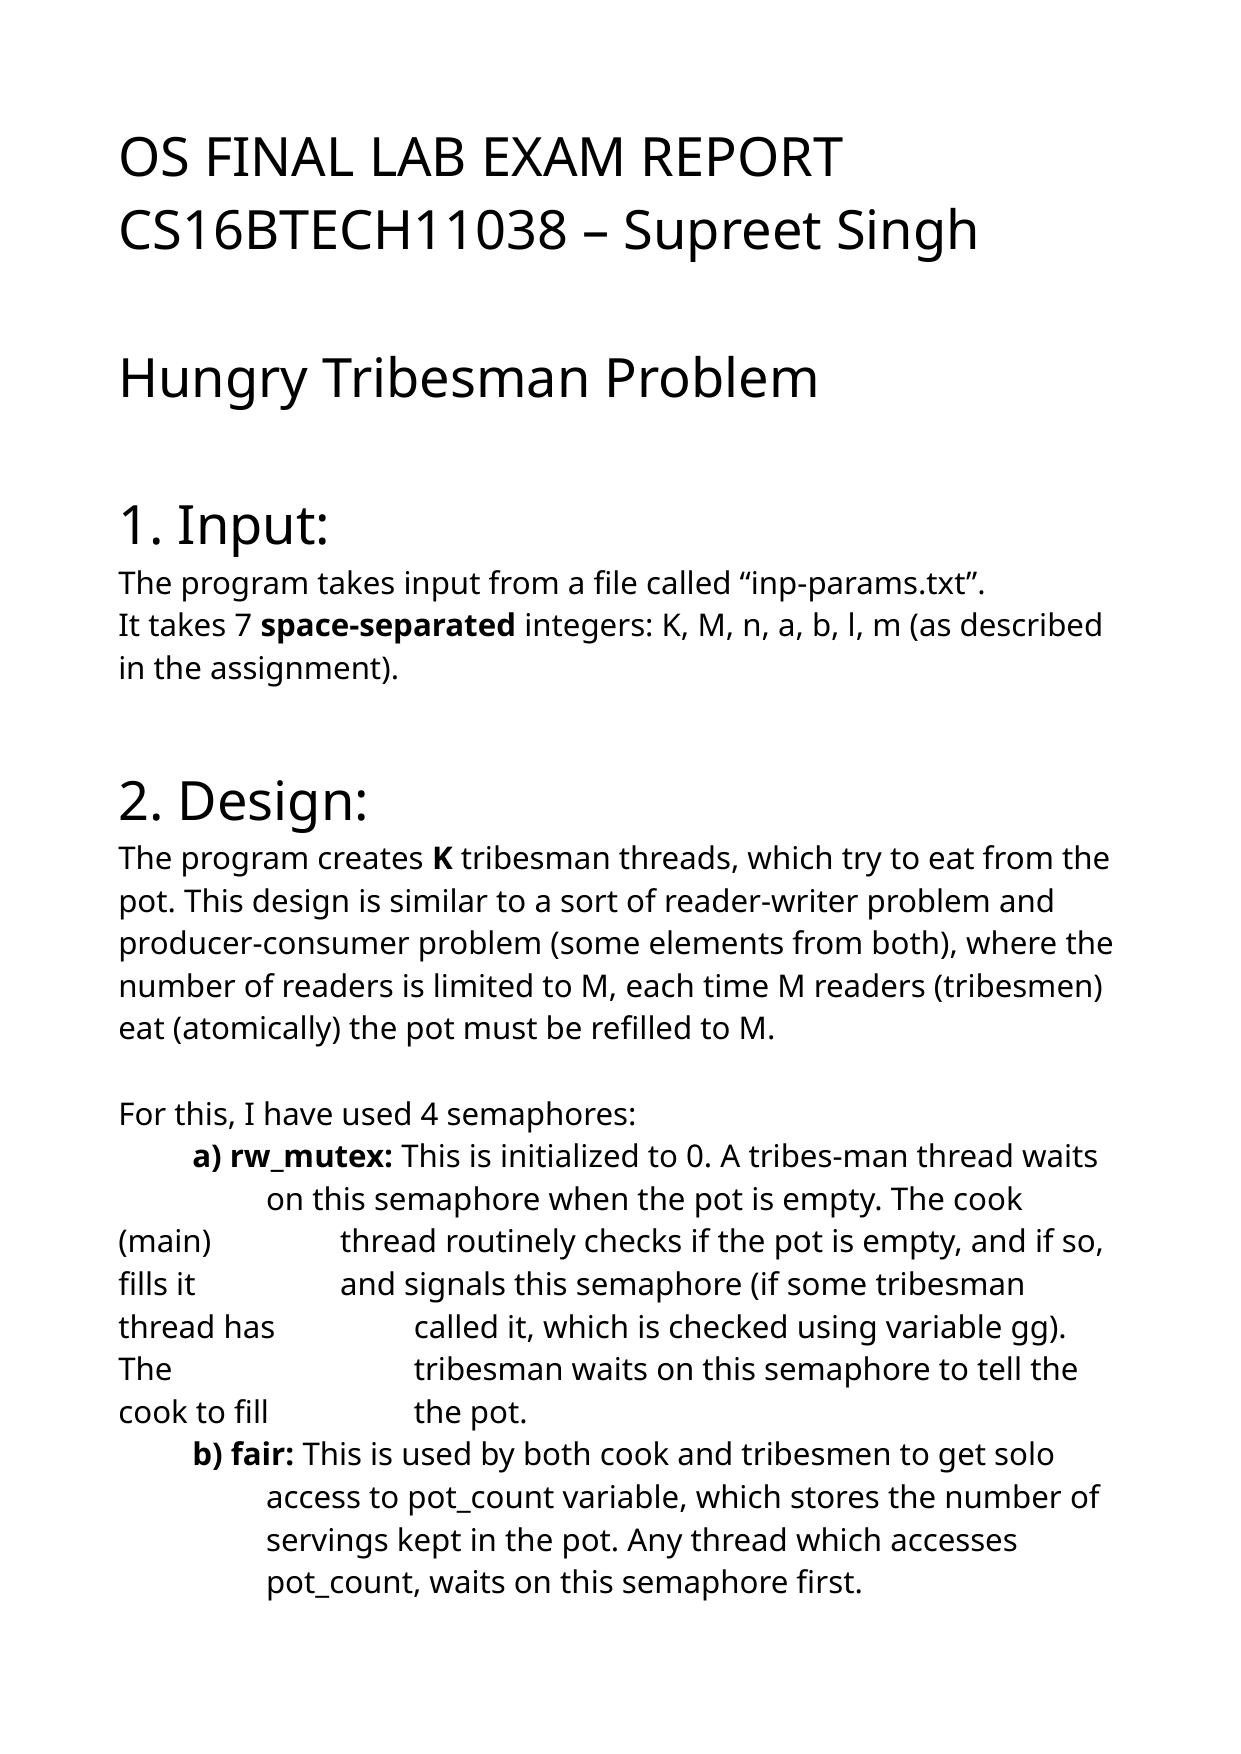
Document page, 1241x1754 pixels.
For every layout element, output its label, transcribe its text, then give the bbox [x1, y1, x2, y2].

text CS16BTECH11038 – Supreet Singh [118, 192, 1122, 266]
text OS FINAL LAB EXAM REPORT [118, 118, 1122, 192]
text 1. Input: [118, 487, 1122, 561]
text The program takes input from a file called “inp-params.txt”. [118, 561, 1122, 603]
text 2. Design: [118, 762, 1122, 836]
text b) fair: This is used by both cook and tribesmen to get solo access to pot_count variable, which stores the number of servings kept in the pot. Any thread which accesses pot_count, waits on this semaphore first. [118, 1432, 1122, 1603]
text Hungry Tribesman Problem [118, 339, 1122, 413]
text For this, I have used 4 semaphores: [118, 1092, 1122, 1134]
text a) rw_mutex: This is initialized to 0. A tribes-man thread waits on this semaphore when the pot is empty. The cook (main) thread routinely checks if the pot is empty, and if so, fills it and signals this semaphore (if some tribesman thread has called it, which is checked using variable gg). The tribesman waits on this semaphore to tell the cook to fill the pot. [118, 1134, 1122, 1432]
text It takes 7 space-separated integers: K, M, n, a, b, l, m (as described in the assignment). [118, 603, 1122, 688]
text The program creates K tribesman threads, which try to eat from the pot. This design is similar to a sort of reader-writer problem and producer-consumer problem (some elements from both), where the number of readers is limited to M, each time M readers (tribesmen) eat (atomically) the pot must be refilled to M. [118, 836, 1122, 1049]
